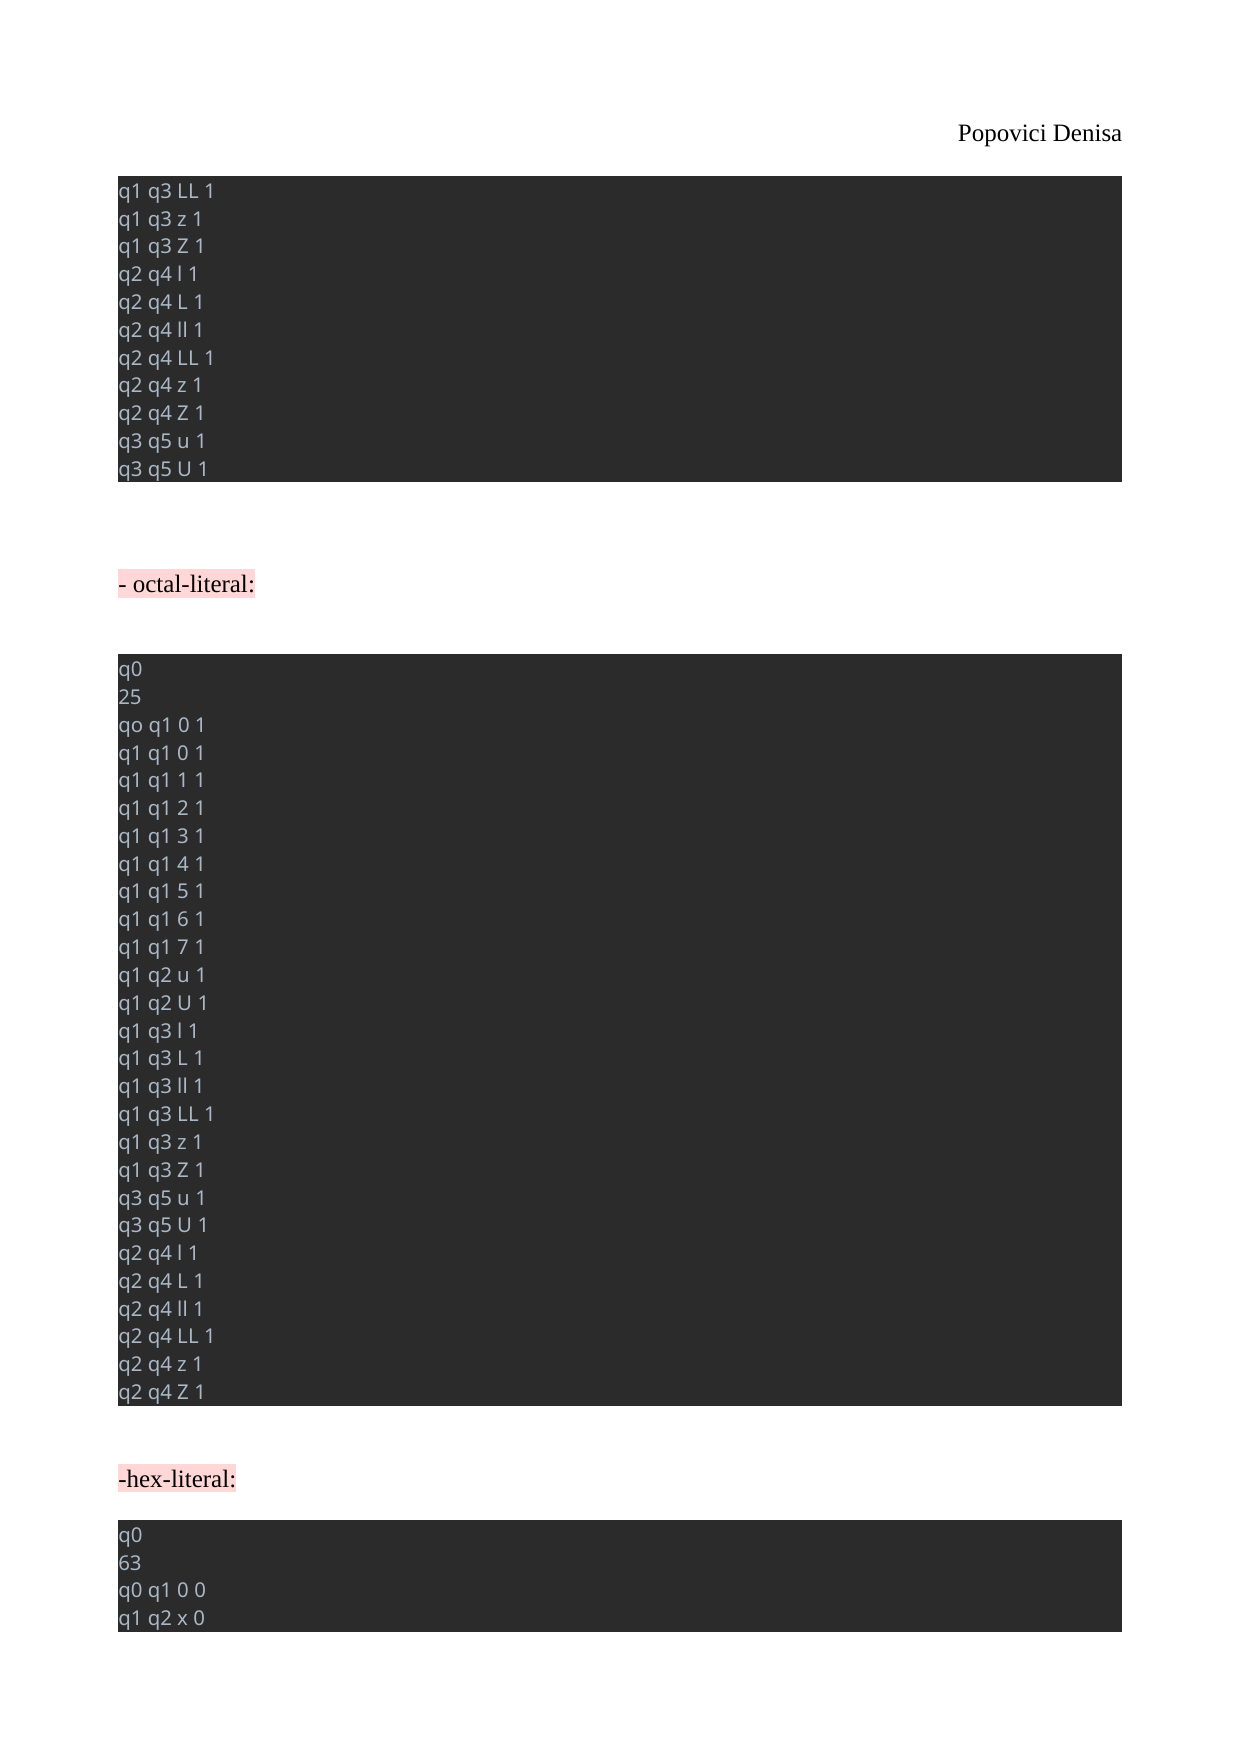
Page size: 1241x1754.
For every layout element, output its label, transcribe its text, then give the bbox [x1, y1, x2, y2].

text q2 q4 ll 1 [118, 315, 1122, 343]
text q2 q4 LL 1 [118, 343, 1122, 371]
text q2 q4 Z 1 [118, 1378, 1122, 1406]
text q2 q4 L 1 [118, 1266, 1122, 1294]
text 25 [118, 682, 1122, 710]
text q1 q1 0 1 [118, 738, 1122, 766]
text q3 q5 U 1 [118, 454, 1122, 482]
text q1 q1 4 1 [118, 849, 1122, 877]
text q1 q3 l 1 [118, 1016, 1122, 1044]
text q1 q3 LL 1 [118, 1099, 1122, 1127]
text -hex-literal: [118, 1464, 1122, 1492]
text q1 q3 Z 1 [118, 232, 1122, 260]
text q2 q4 z 1 [118, 1350, 1122, 1378]
text q1 q3 z 1 [118, 204, 1122, 232]
text q1 q1 7 1 [118, 933, 1122, 961]
text 63 [118, 1548, 1122, 1576]
text q1 q1 3 1 [118, 821, 1122, 849]
text q0 [118, 1520, 1122, 1548]
text - octal-literal: [118, 569, 1122, 598]
text q1 q1 2 1 [118, 794, 1122, 821]
text q1 q3 LL 1 [118, 176, 1122, 204]
text q3 q5 u 1 [118, 1183, 1122, 1211]
text q2 q4 l 1 [118, 260, 1122, 288]
text q1 q1 1 1 [118, 766, 1122, 794]
text q1 q2 u 1 [118, 961, 1122, 988]
text q2 q4 L 1 [118, 288, 1122, 315]
text q1 q1 5 1 [118, 877, 1122, 905]
text q2 q4 Z 1 [118, 399, 1122, 427]
text q3 q5 U 1 [118, 1211, 1122, 1239]
text q2 q4 z 1 [118, 371, 1122, 399]
text q2 q4 ll 1 [118, 1294, 1122, 1322]
text q1 q1 6 1 [118, 905, 1122, 933]
text q1 q2 U 1 [118, 988, 1122, 1016]
text q0 [118, 654, 1122, 682]
text q2 q4 l 1 [118, 1239, 1122, 1266]
text q1 q3 Z 1 [118, 1155, 1122, 1183]
text q1 q2 x 0 [118, 1604, 1122, 1632]
text q1 q3 L 1 [118, 1044, 1122, 1072]
text q0 q1 0 0 [118, 1576, 1122, 1604]
text q2 q4 LL 1 [118, 1322, 1122, 1350]
text q3 q5 u 1 [118, 427, 1122, 454]
text qo q1 0 1 [118, 710, 1122, 738]
text q1 q3 ll 1 [118, 1072, 1122, 1099]
text q1 q3 z 1 [118, 1127, 1122, 1155]
